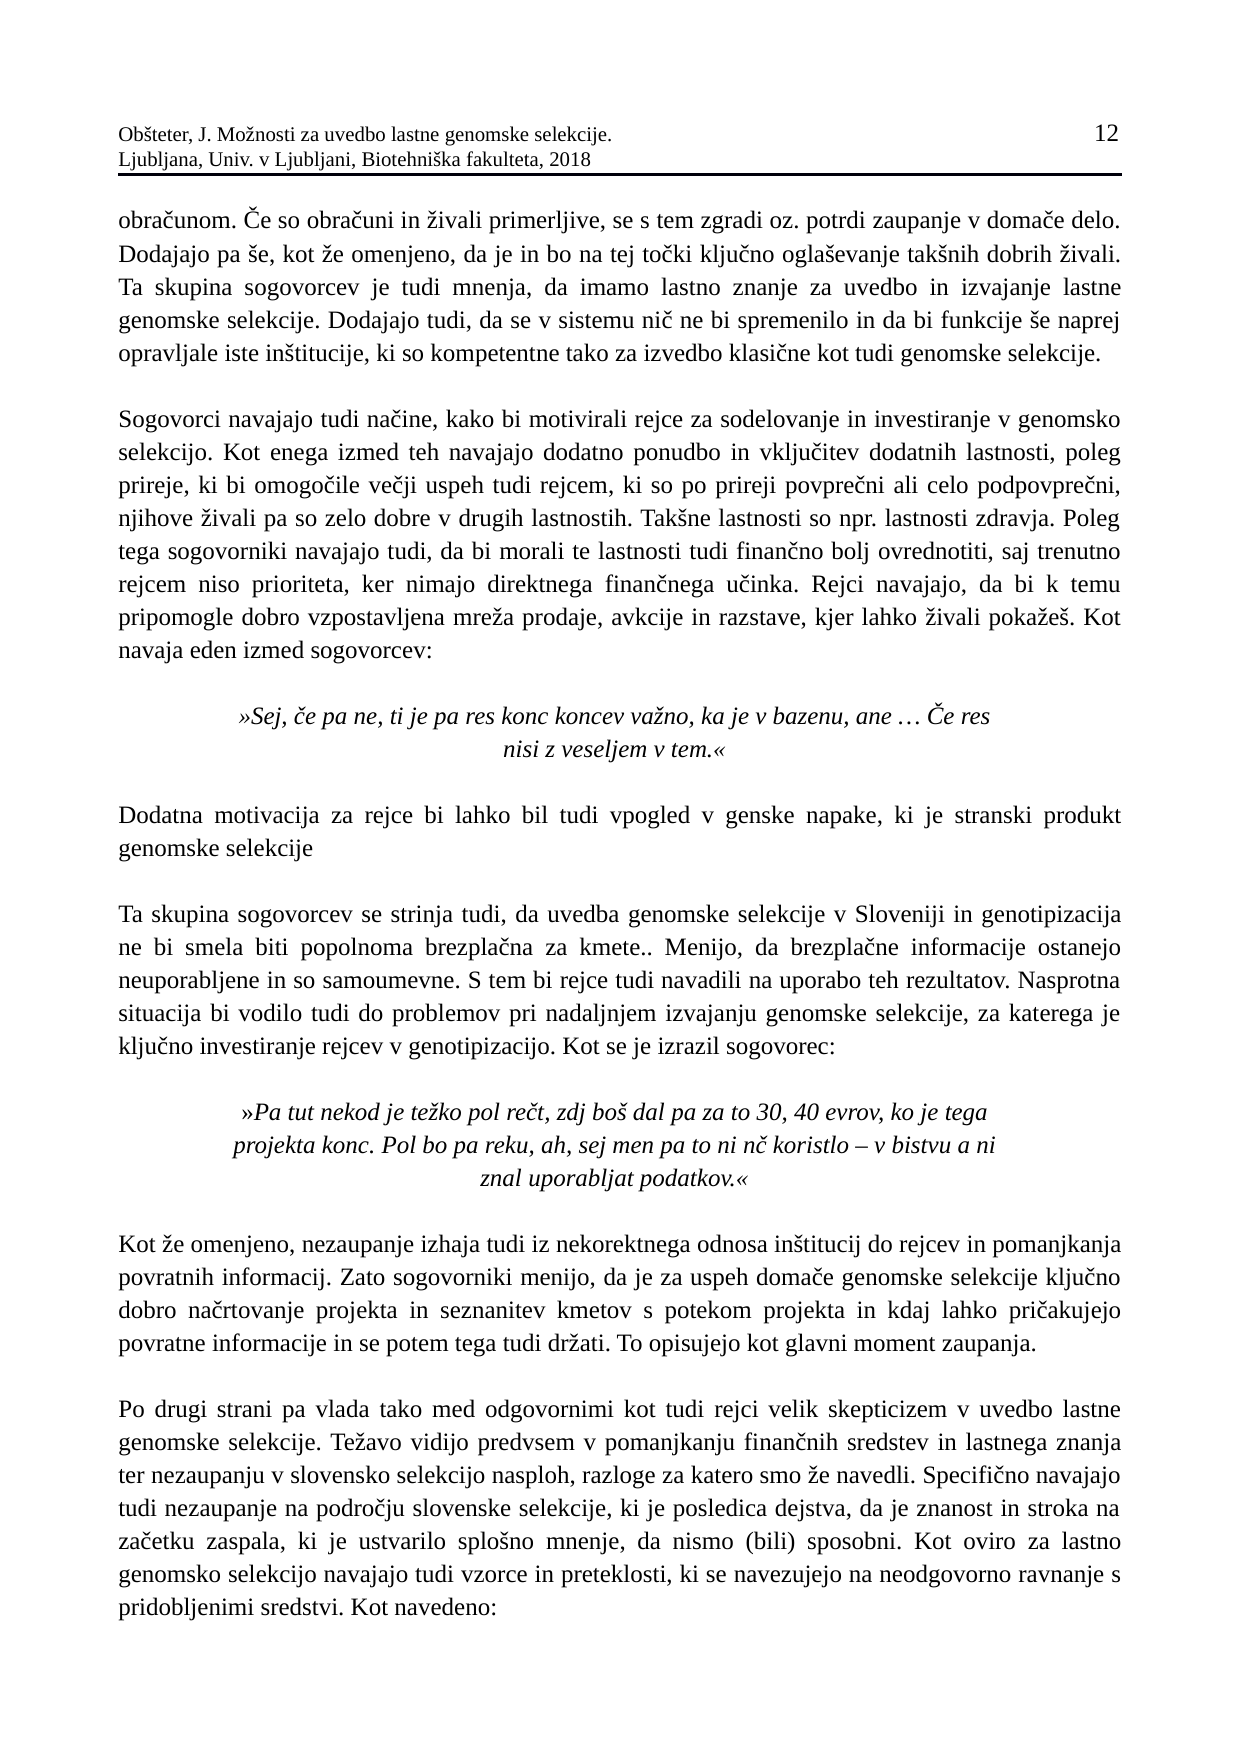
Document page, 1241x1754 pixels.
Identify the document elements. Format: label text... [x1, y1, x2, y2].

text »Sej, če pa ne, ti je pa res konc koncev važno, ka je v bazenu, ane … Če res nisi z veseljem v tem.« [231, 701, 1000, 763]
text obračunom. Če so obračuni in živali primerljive, se s tem zgradi oz. potrdi zaupanje v domače delo. Dodajajo pa še, kot že omenjeno, da je in bo na tej točki ključno oglaševanje takšnih dobrih živali. Ta skupina sogovorcev je tudi mnenja, da imamo lastno znanje za uvedbo in izvajanje lastne genomske selekcije. Dodajajo tudi, da se v sistemu nič ne bi spremenilo in da bi funkcije še naprej opravljale iste inštitucije, ki so kompetentne tako za izvedbo klasične kot tudi genomske selekcije. [118, 206, 1122, 366]
text Dodatna motivacija za rejce bi lahko bil tudi vpogled v genske napake, ki je stranski produkt genomske selekcije [118, 800, 1122, 862]
text Po drugi strani pa vlada tako med odgovornimi kot tudi rejci velik skepticizem v uvedbo lastne genomske selekcije. Težavo vidijo predvsem v pomanjkanju finančnih sredstev in lastnega znanja ter nezaupanju v slovensko selekcijo nasploh, razloge za katero smo že navedli. Specifično navajajo tudi nezaupanje na področju slovenske selekcije, ki je posledica dejstva, da je znanost in stroka na začetku zaspala, ki je ustvarilo splošno mnenje, da nismo (bili) sposobni. Kot oviro za lastno genomsko selekcijo navajajo tudi vzorce in preteklosti, ki se navezujejo na neodgovorno ravnanje s pridobljenimi sredstvi. Kot navedeno: [118, 1394, 1122, 1621]
text Ta skupina sogovorcev se strinja tudi, da uvedba genomske selekcije v Sloveniji in genotipizacija ne bi smela biti popolnoma brezplačna za kmete.. Menijo, da brezplačne informacije ostanejo neuporabljene in so samoumevne. S tem bi rejce tudi navadili na uporabo teh rezultatov. Nasprotna situacija bi vodilo tudi do problemov pri nadaljnjem izvajanju genomske selekcije, za katerega je ključno investiranje rejcev v genotipizacijo. Kot se je izrazil sogovorec: [118, 899, 1122, 1060]
text Sogovorci navajajo tudi načine, kako bi motivirali rejce za sodelovanje in investiranje v genomsko selekcijo. Kot enega izmed teh navajajo dodatno ponudbo in vključitev dodatnih lastnosti, poleg prireje, ki bi omogočile večji uspeh tudi rejcem, ki so po prireji povprečni ali celo podpovprečni, njihove živali pa so zelo dobre v drugih lastnostih. Takšne lastnosti so npr. lastnosti zdravja. Poleg tega sogovorniki navajajo tudi, da bi morali te lastnosti tudi finančno bolj ovrednotiti, saj trenutno rejcem niso prioriteta, ker nimajo direktnega finančnega učinka. Rejci navajajo, da bi k temu pripomogle dobro vzpostavljena mreža prodaje, avkcije in razstave, kjer lahko živali pokažeš. Kot navaja eden izmed sogovorcev: [118, 404, 1122, 664]
text »Pa tut nekod je težko pol rečt, zdj boš dal pa za to 30, 40 evrov, ko je tega projekta konc. Pol bo pa reku, ah, sej men pa to ni nč koristlo – v bistvu a ni znal uporabljat podatkov.« [231, 1097, 1000, 1192]
text Kot že omenjeno, nezaupanje izhaja tudi iz nekorektnega odnosa inštitucij do rejcev in pomanjkanja povratnih informacij. Zato sogovorniki menijo, da je za uspeh domače genomske selekcije ključno dobro načrtovanje projekta in seznanitev kmetov s potekom projekta in kdaj lahko pričakujejo povratne informacije in se potem tega tudi držati. To opisujejo kot glavni moment zaupanja. [118, 1229, 1122, 1357]
